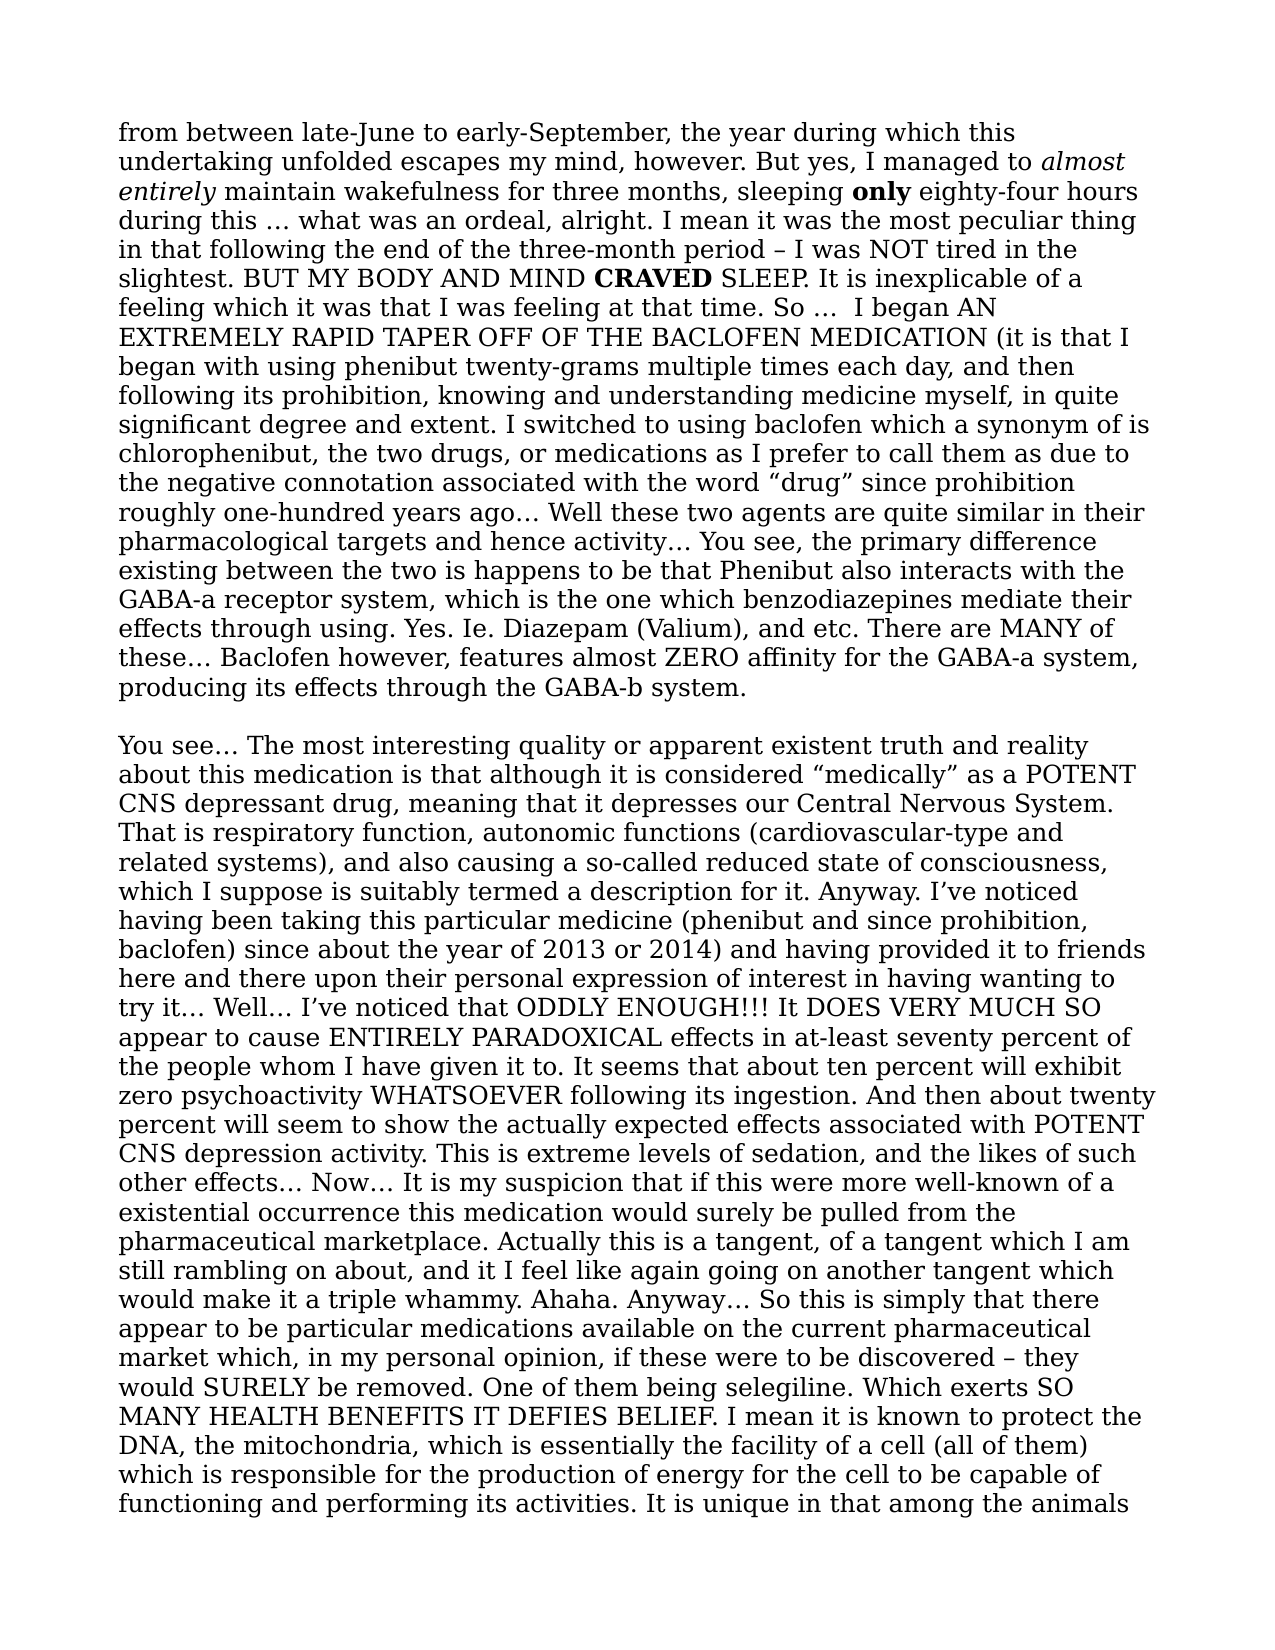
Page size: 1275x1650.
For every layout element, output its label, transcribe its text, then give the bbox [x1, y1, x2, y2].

text You see… The most interesting quality or apparent existent truth and reality about this medication is that although it is considered “medically” as a POTENT CNS depressant drug, meaning that it depresses our Central Nervous System. That is respiratory function, autonomic functions (cardiovascular-type and related systems), and also causing a so-called reduced state of consciousness, which I suppose is suitably termed a description for it. Anyway. I’ve noticed having been taking this particular medicine (phenibut and since prohibition, baclofen) since about the year of 2013 or 2014) and having provided it to friends here and there upon their personal expression of interest in having wanting to try it… Well… I’ve noticed that ODDLY ENOUGH!!! It DOES VERY MUCH SO appear to cause ENTIRELY PARADOXICAL effects in at-least seventy percent of the people whom I have given it to. It seems that about ten percent will exhibit zero psychoactivity WHATSOEVER following its ingestion. And then about twenty percent will seem to show the actually expected effects associated with POTENT CNS depression activity. This is extreme levels of sedation, and the likes of such other effects… Now… It is my suspicion that if this were more well-known of a existential occurrence this medication would surely be pulled from the pharmaceutical marketplace. Actually this is a tangent, of a tangent which I am still rambling on about, and it I feel like again going on another tangent which would make it a triple whammy. Ahaha. Anyway… So this is simply that there appear to be particular medications available on the current pharmaceutical market which, in my personal opinion, if these were to be discovered – they would SURELY be removed. One of them being selegiline. Which exerts SO MANY HEALTH BENEFITS IT DEFIES BELIEF. I mean it is known to protect the DNA, the mitochondria, which is essentially the facility of a cell (all of them) which is responsible for the production of energy for the cell to be capable of functioning and performing its activities. It is unique in that among the animals [118, 731, 1157, 1518]
text from between late-June to early-September, the year during which this undertaking unfolded escapes my mind, however. But yes, I managed to almost entirely maintain wakefulness for three months, sleeping only eighty-four hours during this … what was an ordeal, alright. I mean it was the most peculiar thing in that following the end of the three-month period – I was NOT tired in the slightest. BUT MY BODY AND MIND CRAVED SLEEP. It is inexplicable of a feeling which it was that I was feeling at that time. So … I began AN EXTREMELY RAPID TAPER OFF OF THE BACLOFEN MEDICATION (it is that I began with using phenibut twenty-grams multiple times each day, and then following its prohibition, knowing and understanding medicine myself, in quite significant degree and extent. I switched to using baclofen which a synonym of is chlorophenibut, the two drugs, or medications as I prefer to call them as due to the negative connotation associated with the word “drug” since prohibition roughly one-hundred years ago… Well these two agents are quite similar in their pharmacological targets and hence activity… You see, the primary difference existing between the two is happens to be that Phenibut also interacts with the GABA-a receptor system, which is the one which benzodiazepines mediate their effects through using. Yes. Ie. Diazepam (Valium), and etc. There are MANY of these… Baclofen however, features almost ZERO affinity for the GABA-a system, producing its effects through the GABA-b system. [118, 118, 1157, 702]
